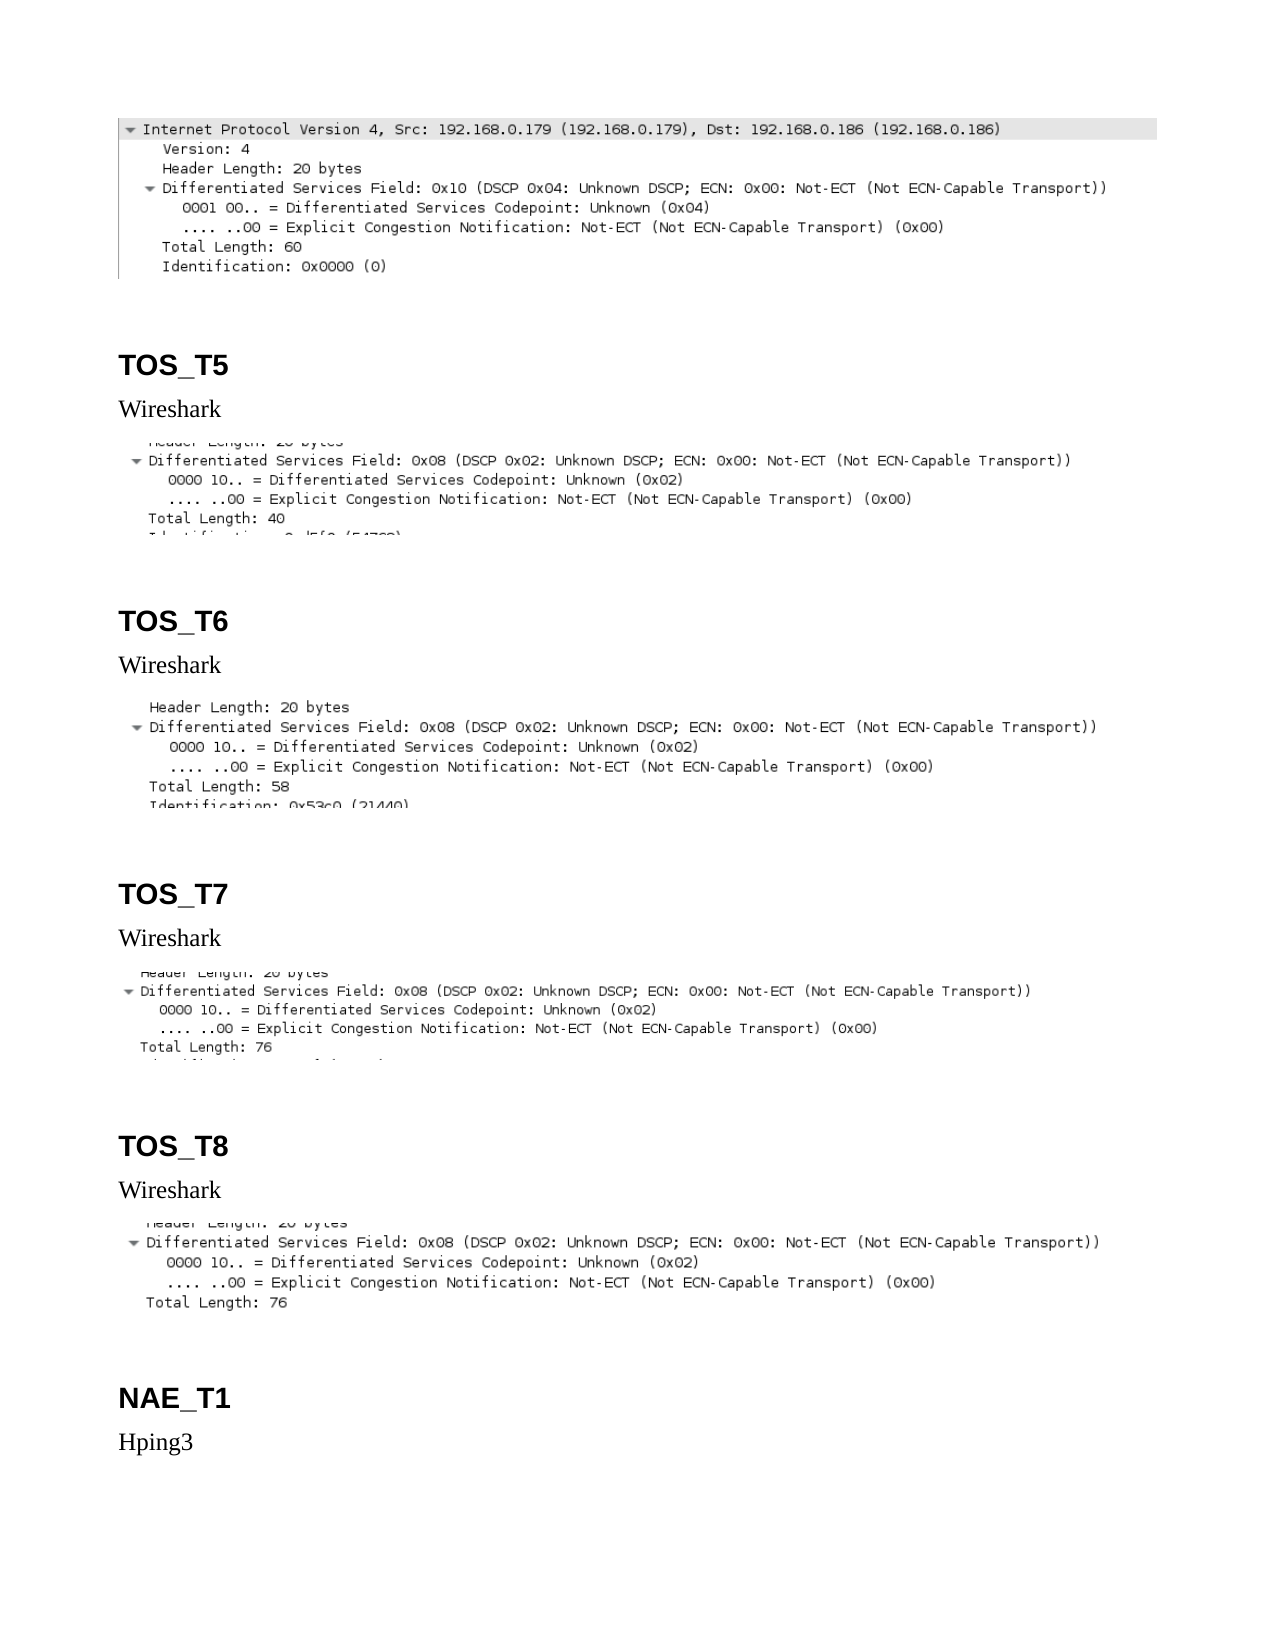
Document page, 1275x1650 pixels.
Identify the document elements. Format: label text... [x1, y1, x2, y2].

picture [118, 443, 1157, 535]
text Wireshark [118, 650, 1157, 679]
picture [118, 1223, 1157, 1312]
subtitle TOS_T6 [118, 604, 1157, 637]
text Wireshark [118, 1175, 1157, 1204]
picture [118, 698, 1157, 808]
picture [118, 972, 1157, 1060]
subtitle NAE_T1 [118, 1381, 1157, 1414]
text Wireshark [118, 394, 1157, 423]
subtitle TOS_T8 [118, 1129, 1157, 1162]
text Wireshark [118, 923, 1157, 952]
subtitle TOS_T5 [118, 348, 1157, 382]
picture [118, 118, 1157, 279]
text Hping3 [118, 1427, 1157, 1456]
subtitle TOS_T7 [118, 877, 1157, 911]
